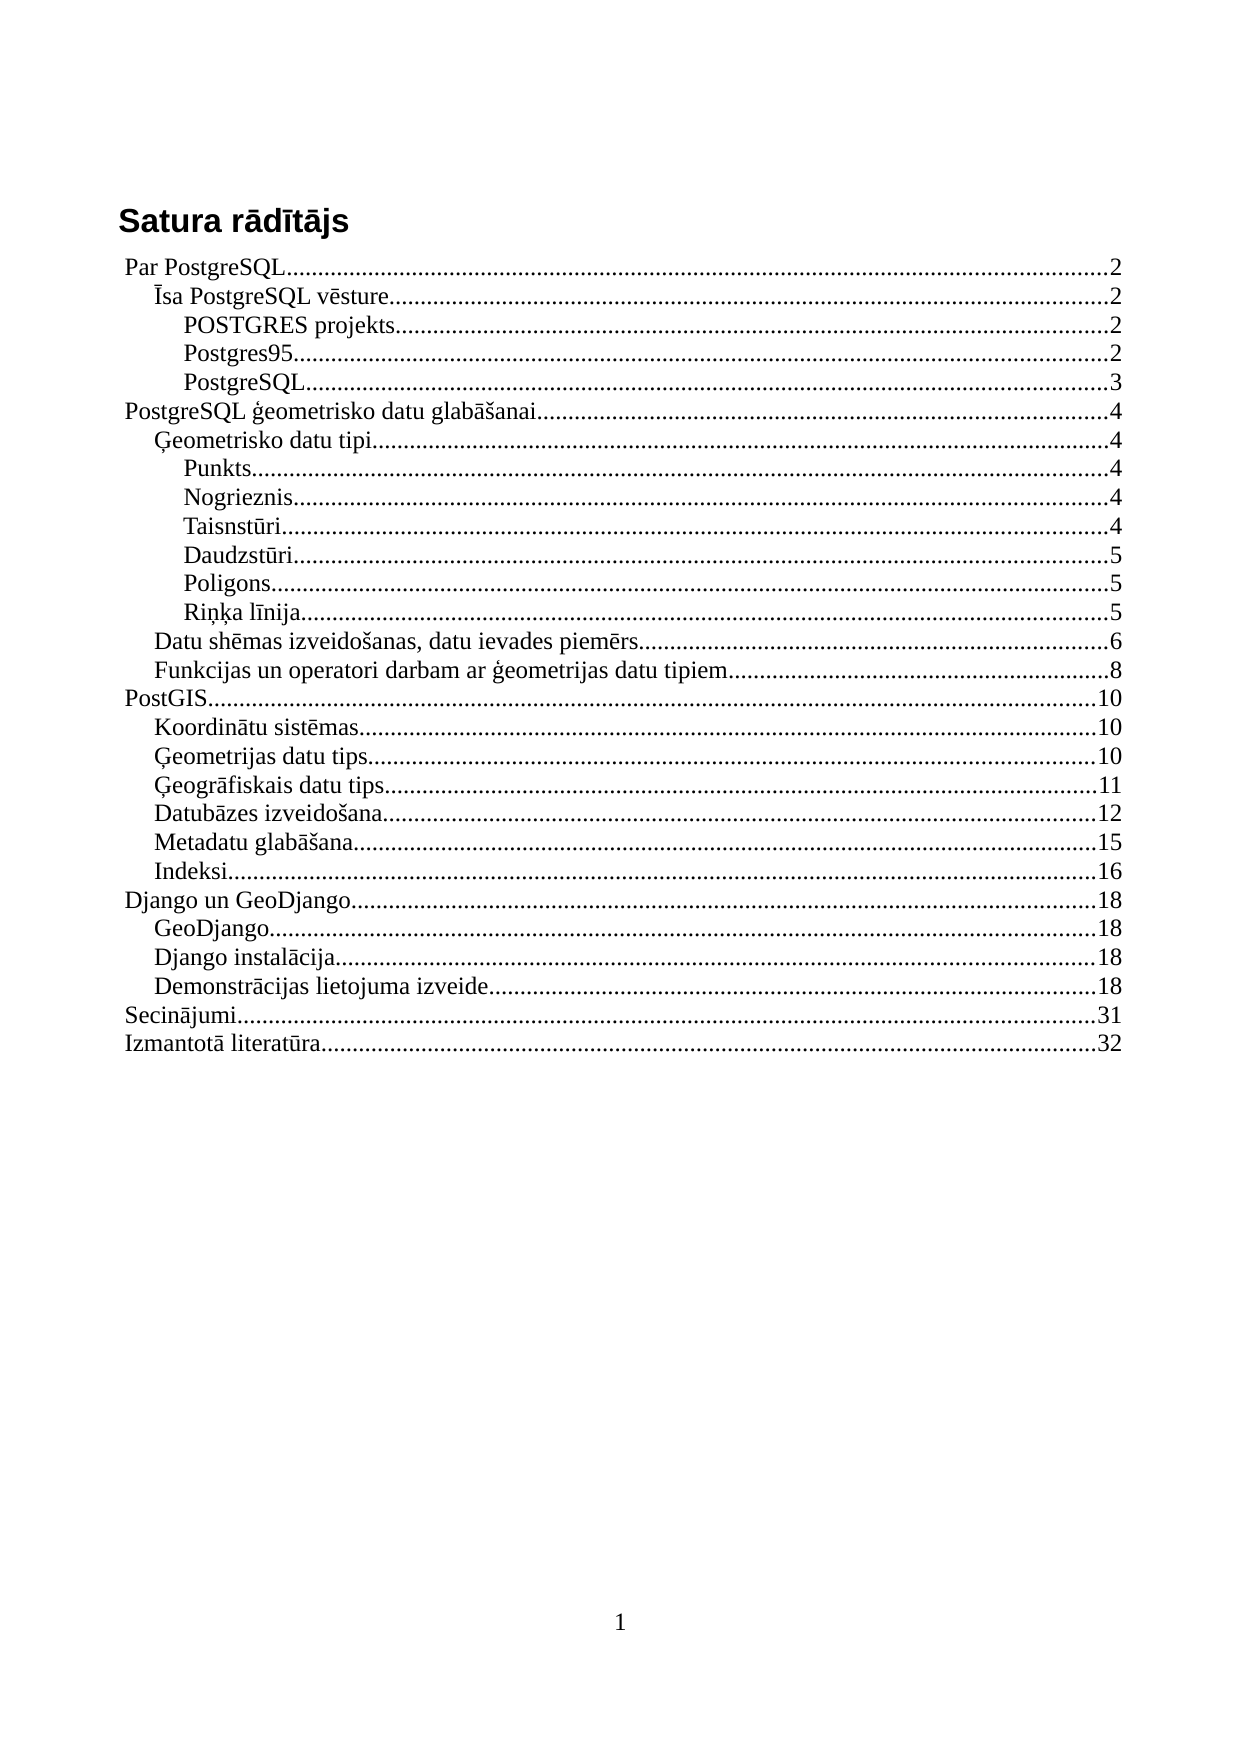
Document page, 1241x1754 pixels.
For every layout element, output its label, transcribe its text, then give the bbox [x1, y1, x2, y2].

text Django instalācija 18 [148, 942, 1122, 971]
text GeoDjango 18 [148, 913, 1122, 942]
text Punkts 4 [177, 453, 1122, 482]
text Datubāzes izveidošana 12 [148, 798, 1122, 827]
text Funkcijas un operatori darbam ar ģeometrijas datu tipiem 8 [148, 655, 1122, 683]
text Nogrieznis 4 [177, 482, 1122, 511]
text Par PostgreSQL 2 [118, 252, 1122, 281]
text Demonstrācijas lietojuma izveide 18 [148, 971, 1122, 1000]
text Secinājumi 31 [118, 1000, 1122, 1028]
text Ģeometrijas datu tips 10 [148, 741, 1122, 770]
text Koordinātu sistēmas 10 [148, 712, 1122, 741]
text Indeksi 16 [148, 856, 1122, 885]
text Ģeogrāfiskais datu tips 11 [148, 770, 1122, 798]
text PostgreSQL 3 [177, 367, 1122, 396]
text PostGIS 10 [118, 683, 1122, 712]
text Metadatu glabāšana 15 [148, 827, 1122, 856]
text PostgreSQL ģeometrisko datu glabāšanai 4 [118, 396, 1122, 425]
text POSTGRES projekts 2 [177, 310, 1122, 338]
text Poligons 5 [177, 568, 1122, 597]
text Izmantotā literatūra 32 [118, 1028, 1122, 1057]
text Riņķa līnija 5 [177, 597, 1122, 626]
subtitle Satura rādītājs [118, 201, 1122, 240]
text Daudzstūri 5 [177, 540, 1122, 568]
text Ģeometrisko datu tipi 4 [148, 425, 1122, 453]
text Django un GeoDjango 18 [118, 885, 1122, 913]
text Taisnstūri 4 [177, 511, 1122, 540]
text Postgres95 2 [177, 338, 1122, 367]
text Īsa PostgreSQL vēsture 2 [148, 281, 1122, 310]
text Datu shēmas izveidošanas, datu ievades piemērs 6 [148, 626, 1122, 655]
